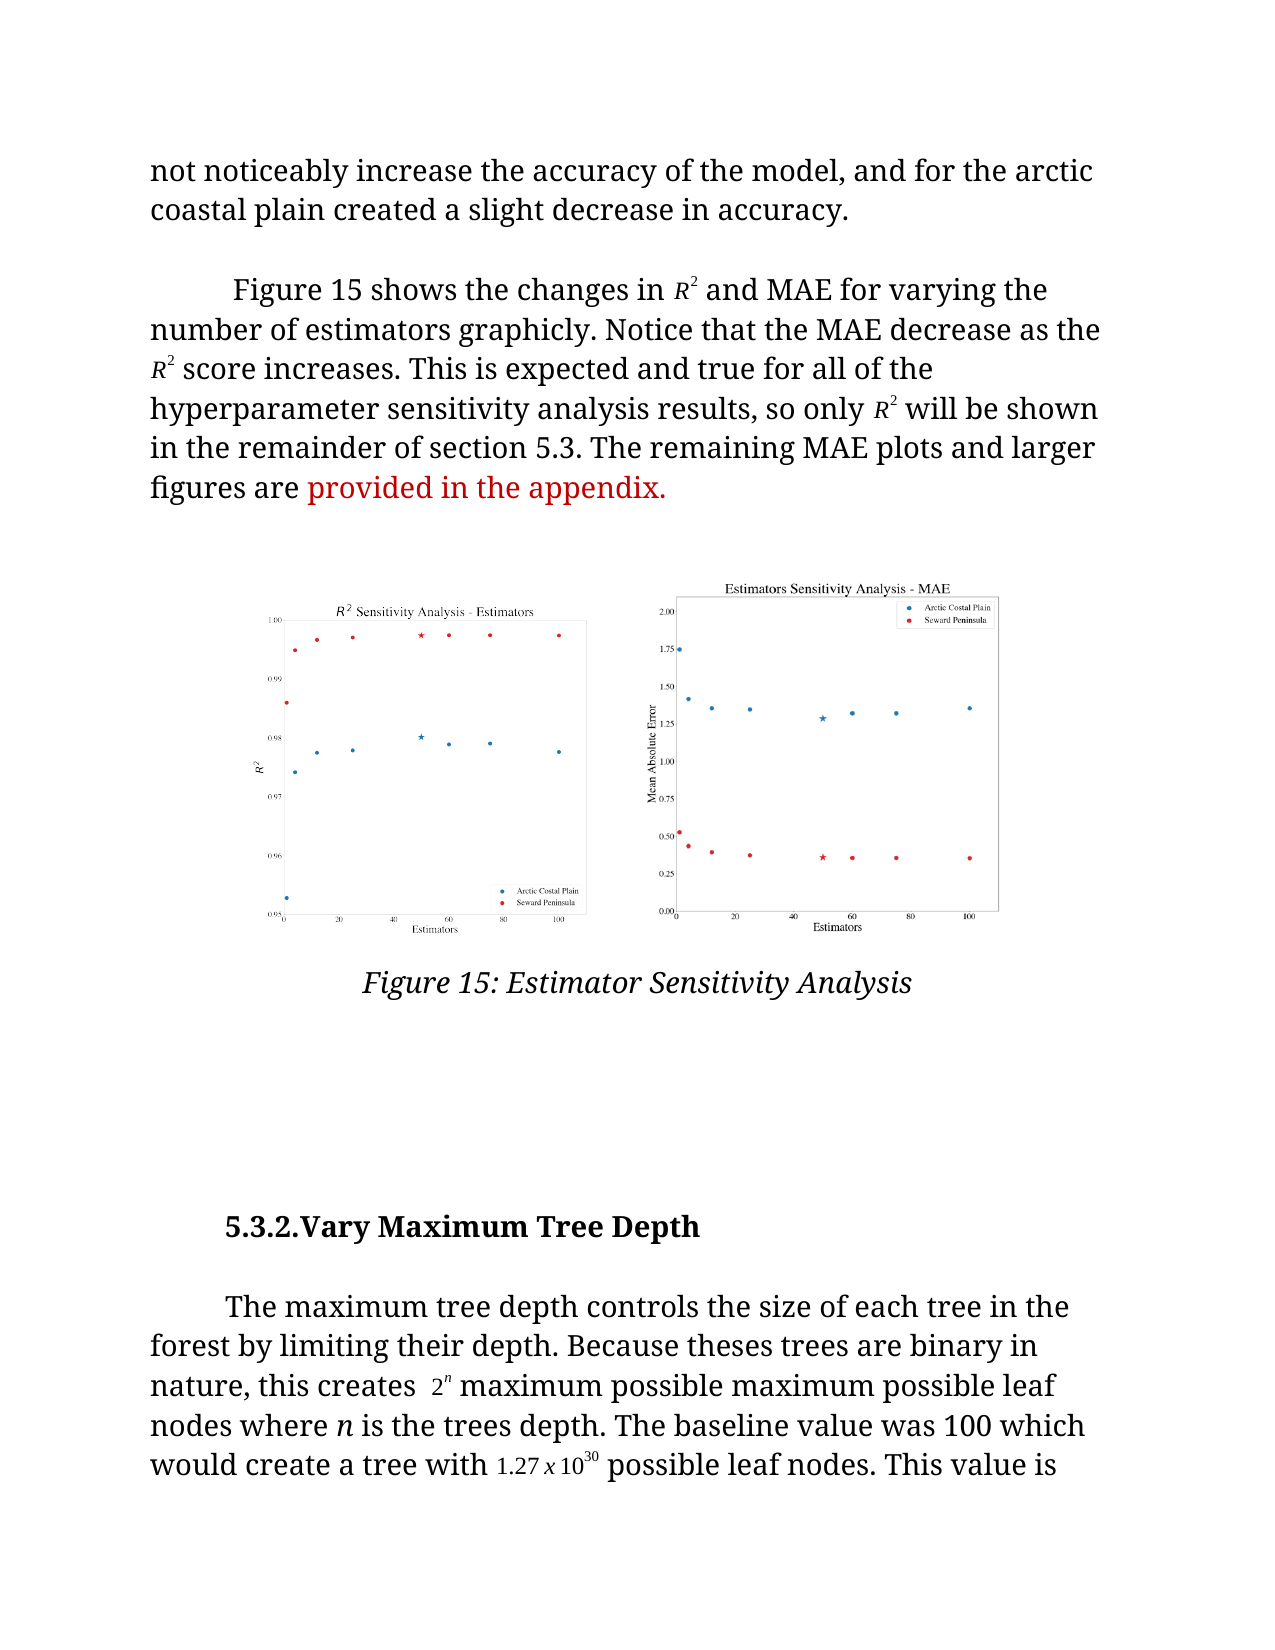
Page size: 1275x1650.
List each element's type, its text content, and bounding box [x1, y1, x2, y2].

text not noticeably increase the accuracy of the model, and for the arctic coastal plain created a slight decrease in accuracy. [150, 150, 1125, 229]
text Figure 15 shows the changes in and MAE for varying the number of estimators graphicly. Notice that the MAE decrease as the score increases. This is expected and true for all of the hyperparameter sensitivity analysis results, so only will be shown in the remainder of section 5.3. The remaining MAE plots and larger figures are provided in the appendix. [150, 269, 1125, 507]
subtitle Vary Maximum Tree Depth [225, 1206, 1125, 1246]
text Figure 15: Estimator Sensitivity Analysis [150, 962, 1125, 1002]
picture [235, 546, 1040, 963]
text The maximum tree depth controls the size of each tree in the forest by limiting their depth. Because theses trees are binary in nature, this creates maximum possible maximum possible leaf nodes where n is the trees depth. The baseline value was 100 which would create a tree with possible leaf nodes. This value is [150, 1286, 1125, 1484]
